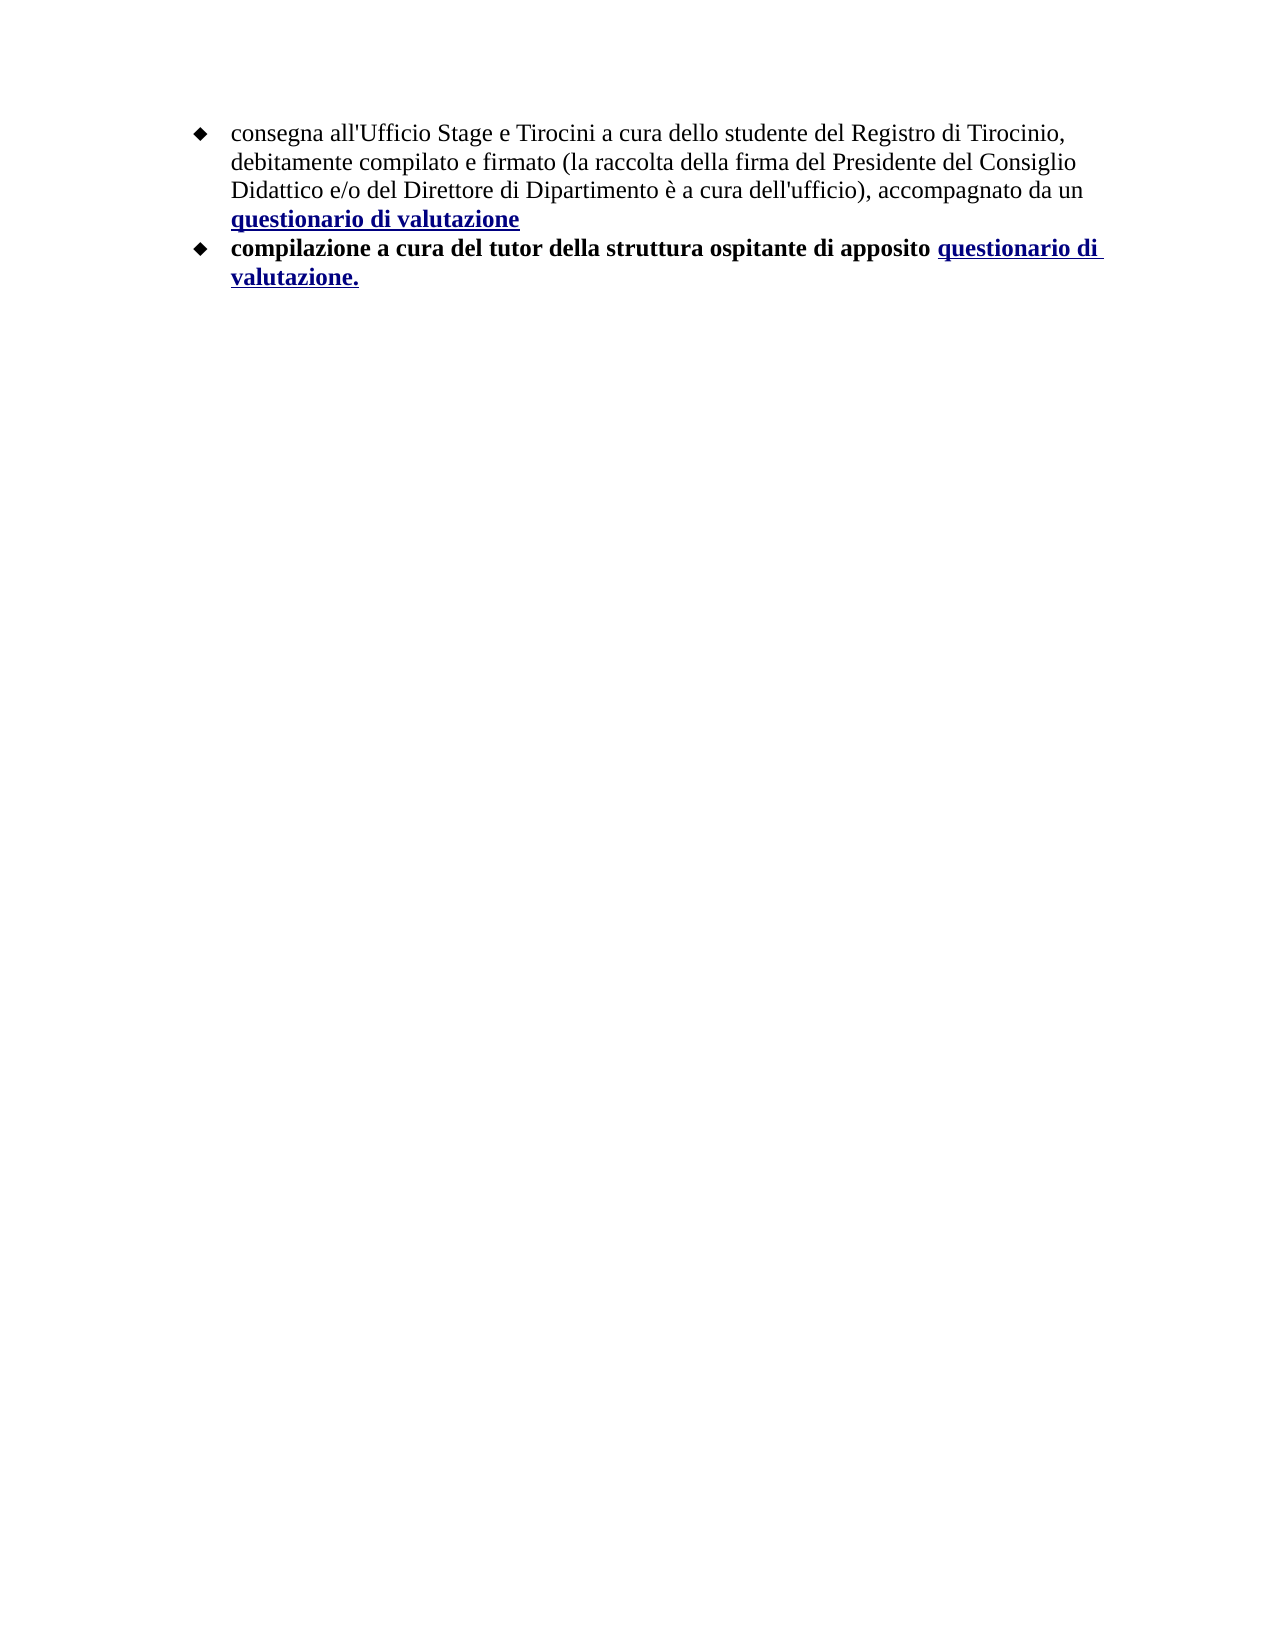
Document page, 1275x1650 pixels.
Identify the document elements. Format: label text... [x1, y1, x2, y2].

list compilazione a cura del tutor della struttura ospitante di apposito questionario di valutazione. [193, 233, 1157, 291]
list consegna all'Ufficio Stage e Tirocini a cura dello studente del Registro di Tirocinio, debitamente compilato e firmato (la raccolta della firma del Presidente del Consiglio Didattico e/o del Direttore di Dipartimento è a cura dell'ufficio), accompagnato da un questionario di valutazione [193, 118, 1157, 233]
